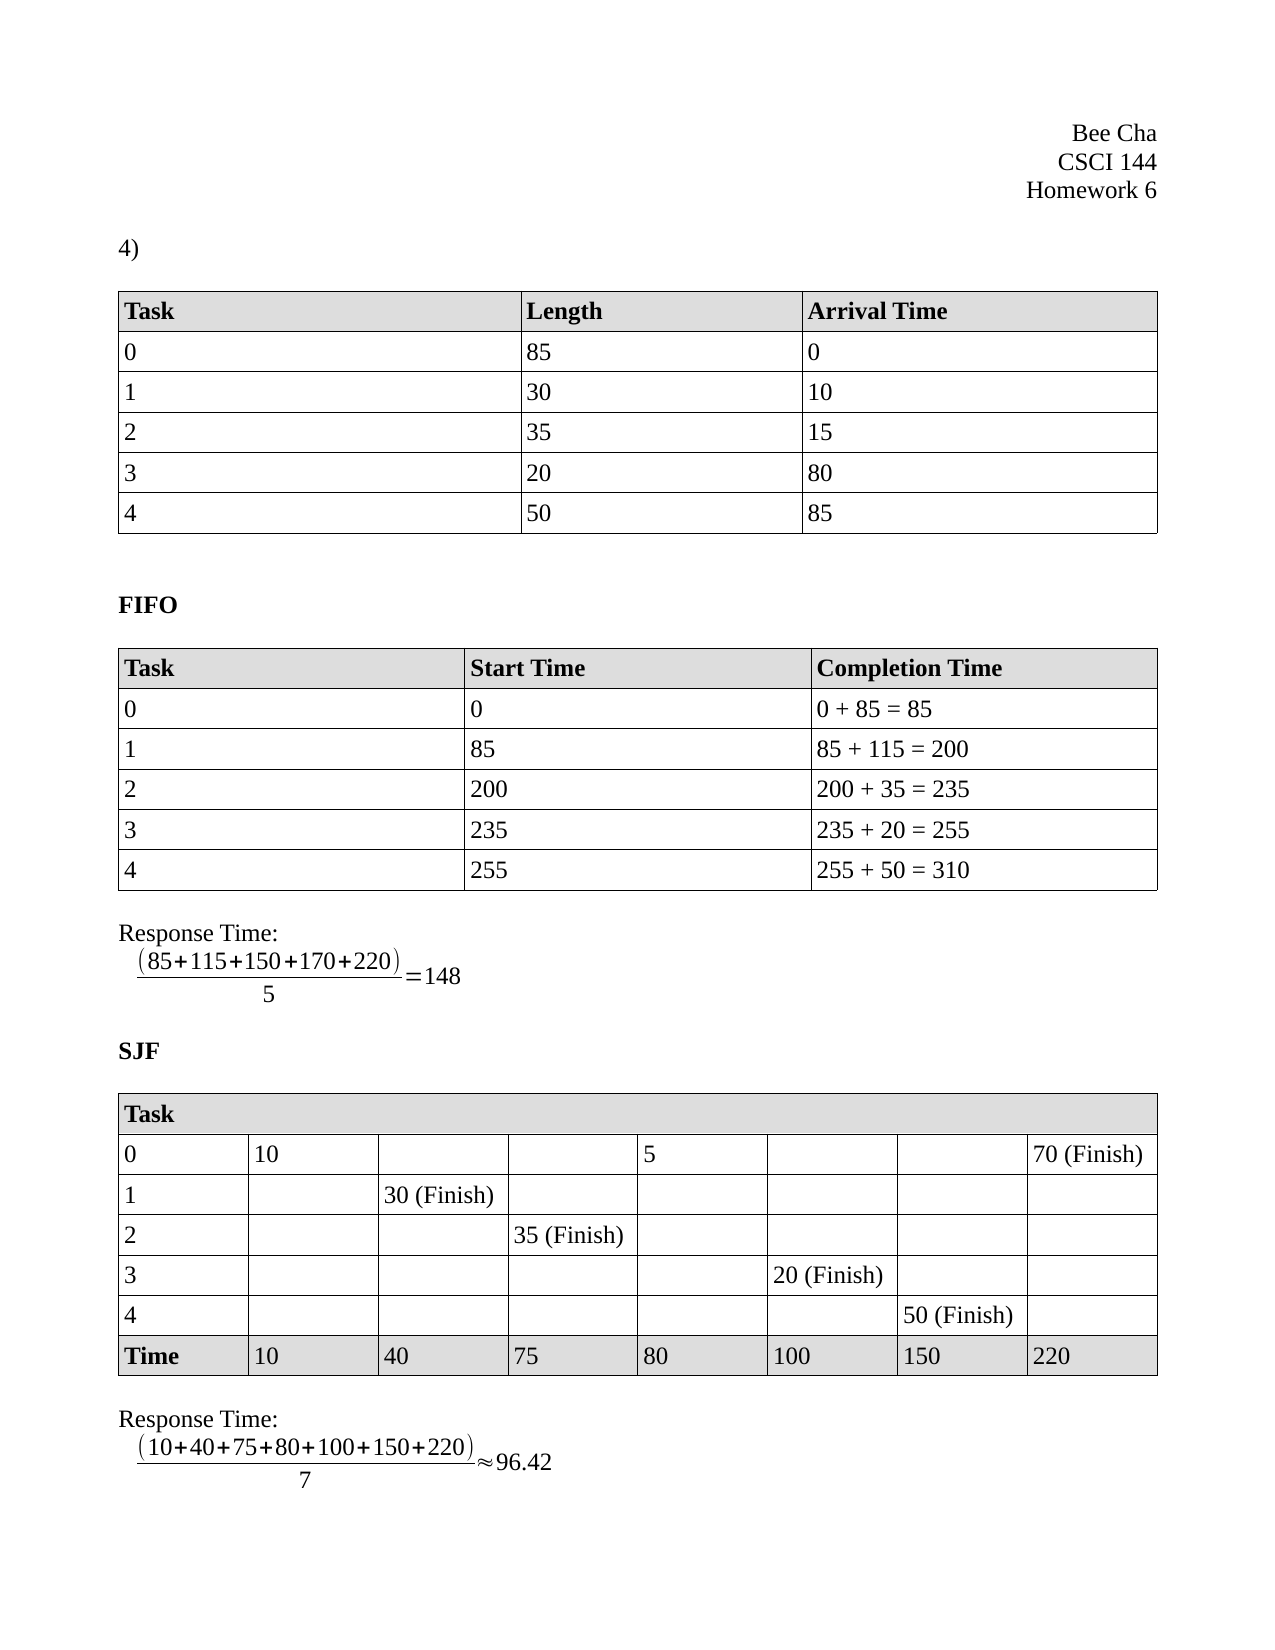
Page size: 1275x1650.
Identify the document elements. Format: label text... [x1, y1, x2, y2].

table_cell [898, 1175, 1027, 1214]
table_header Start Time [465, 649, 811, 688]
text Homework 6 [118, 176, 1157, 204]
table_cell [768, 1175, 897, 1214]
table_cell [1028, 1215, 1157, 1254]
table_header Arrival Time [803, 292, 1157, 331]
table_cell [898, 1215, 1027, 1254]
table_cell 20 (Finish) [768, 1256, 897, 1295]
table_cell 200 + 35 = 235 [812, 770, 1157, 809]
text CSCI 144 [118, 147, 1157, 176]
table_cell 2 [119, 1215, 248, 1254]
table_cell 15 [803, 413, 1157, 452]
table_cell 35 [522, 413, 802, 452]
table_cell 255 + 50 = 310 [812, 850, 1157, 889]
table_cell 3 [119, 810, 464, 849]
table_header Task [119, 292, 521, 331]
table_cell [1028, 1175, 1157, 1214]
table_cell 1 [119, 372, 521, 412]
table_cell 85 + 115 = 200 [812, 729, 1157, 768]
table_cell 220 [1028, 1336, 1157, 1375]
table_cell [638, 1175, 767, 1214]
table_cell 1 [119, 1175, 248, 1214]
table_header Task [119, 649, 464, 688]
table_cell [1028, 1256, 1157, 1295]
text 4) [118, 233, 1157, 262]
text FIFO [118, 590, 1157, 619]
table_cell [379, 1256, 508, 1295]
table_cell 5 [638, 1135, 767, 1174]
text Response Time: [118, 918, 1157, 947]
table_cell 75 [509, 1336, 637, 1375]
table_cell 70 (Finish) [1028, 1135, 1157, 1174]
table_cell 150 [898, 1336, 1027, 1375]
table_cell 235 + 20 = 255 [812, 810, 1157, 849]
table_cell 80 [638, 1336, 767, 1375]
table_cell [1028, 1296, 1157, 1335]
table_cell 255 [465, 850, 811, 889]
table_cell [249, 1215, 378, 1254]
table_cell [898, 1256, 1027, 1295]
table_cell 0 [119, 1135, 248, 1174]
table_cell 100 [768, 1336, 897, 1375]
text Response Time: [118, 1404, 1157, 1433]
table_cell [249, 1296, 378, 1335]
table_cell 30 (Finish) [379, 1175, 508, 1214]
table_header Length [522, 292, 802, 331]
table_cell 2 [119, 413, 521, 452]
table_cell [638, 1215, 767, 1254]
table_cell [509, 1175, 637, 1214]
table_cell 80 [803, 453, 1157, 492]
table_cell 20 [522, 453, 802, 492]
table_cell 85 [465, 729, 811, 768]
table_cell 85 [522, 332, 802, 371]
table_cell 235 [465, 810, 811, 849]
table_cell [249, 1175, 378, 1214]
table_cell [768, 1296, 897, 1335]
table_cell 2 [119, 770, 464, 809]
table_cell 35 (Finish) [509, 1215, 637, 1254]
table_cell 85 [803, 493, 1157, 532]
table_cell 50 [522, 493, 802, 532]
table_cell 0 + 85 = 85 [812, 689, 1157, 728]
table_cell 1 [119, 729, 464, 768]
table_cell [379, 1215, 508, 1254]
table_cell [768, 1215, 897, 1254]
text SJF [118, 1036, 1157, 1064]
table_cell Time [119, 1336, 248, 1375]
table_cell 10 [249, 1135, 378, 1174]
table_cell [898, 1135, 1027, 1174]
table_cell 4 [119, 850, 464, 889]
table_cell 3 [119, 453, 521, 492]
table_cell 0 [465, 689, 811, 728]
table_cell [638, 1296, 767, 1335]
table_cell [379, 1135, 508, 1174]
table_cell 30 [522, 372, 802, 412]
table_cell [509, 1135, 637, 1174]
table_cell [249, 1256, 378, 1295]
table_cell [638, 1256, 767, 1295]
table_header Completion Time [812, 649, 1157, 688]
table_cell [379, 1296, 508, 1335]
text Bee Cha [118, 118, 1157, 147]
table_cell 0 [119, 689, 464, 728]
table_cell 0 [119, 332, 521, 371]
table_header Task [119, 1094, 1157, 1133]
table_cell 10 [803, 372, 1157, 412]
table_cell 200 [465, 770, 811, 809]
table_cell 4 [119, 493, 521, 532]
table_cell 40 [379, 1336, 508, 1375]
table_cell 4 [119, 1296, 248, 1335]
table_cell [509, 1296, 637, 1335]
table_cell [509, 1256, 637, 1295]
table_cell 3 [119, 1256, 248, 1295]
table_cell [768, 1135, 897, 1174]
table_cell 10 [249, 1336, 378, 1375]
table_cell 0 [803, 332, 1157, 371]
table_cell 50 (Finish) [898, 1296, 1027, 1335]
